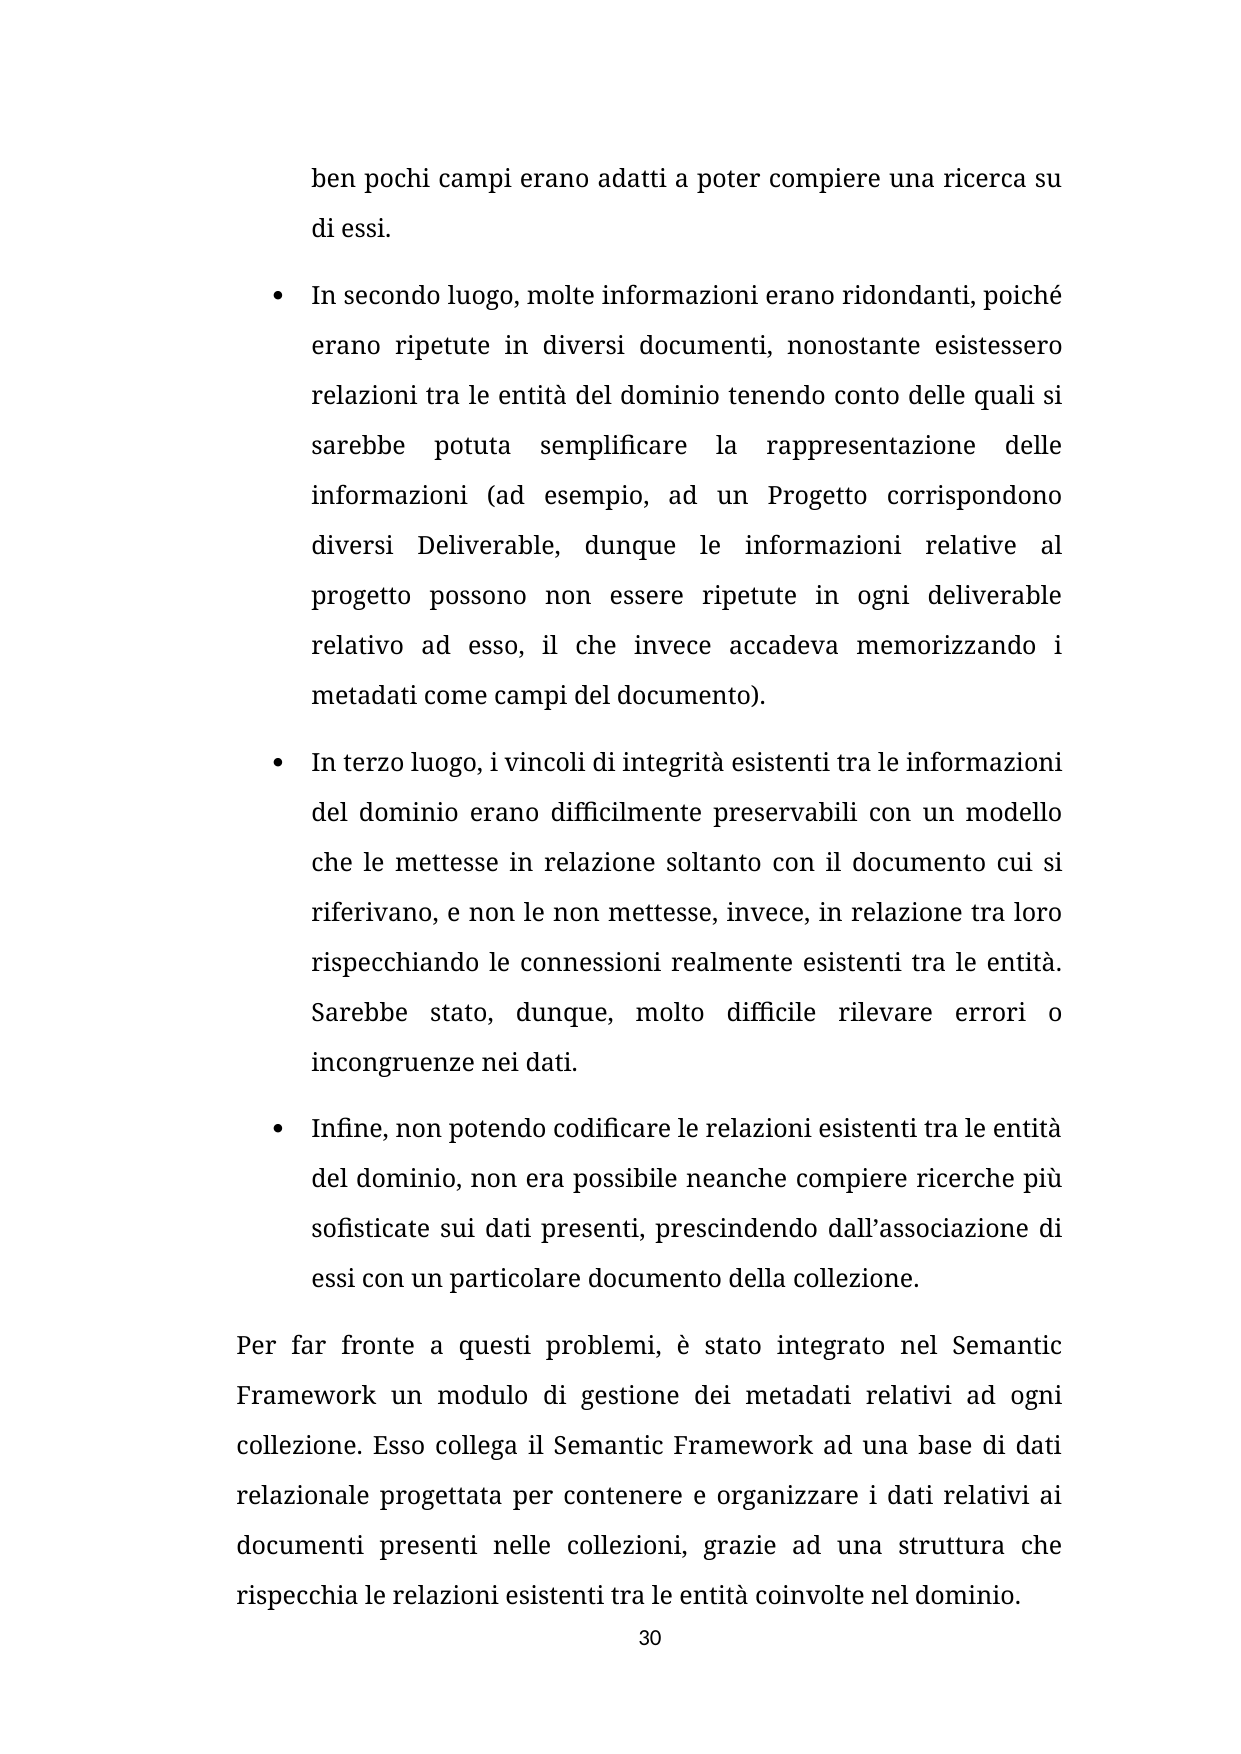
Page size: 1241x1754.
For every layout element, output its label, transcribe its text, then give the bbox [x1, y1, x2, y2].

list In terzo luogo, i vincoli di integrità esistenti tra le informazioni del dominio erano difficilmente preservabili con un modello che le mettesse in relazione soltanto con il documento cui si riferivano, e non le non mettesse, invece, in relazione tra loro rispecchiando le connessioni realmente esistenti tra le entità. Sarebbe stato, dunque, molto difficile rilevare errori o incongruenze nei dati. [274, 731, 1063, 1081]
text Per far fronte a questi problemi, è stato integrato nel Semantic Framework un modulo di gestione dei metadati relativi ad ogni collezione. Esso collega il Semantic Framework ad una base di dati relazionale progettata per contenere e organizzare i dati relativi ai documenti presenti nelle collezioni, grazie ad una struttura che rispecchia le relazioni esistenti tra le entità coinvolte nel dominio. [236, 1314, 1063, 1614]
list ben pochi campi erano adatti a poter compiere una ricerca su di essi. [274, 148, 1063, 248]
list In secondo luogo, molte informazioni erano ridondanti, poiché erano ripetute in diversi documenti, nonostante esistessero relazioni tra le entità del dominio tenendo conto delle quali si sarebbe potuta semplificare la rappresentazione delle informazioni (ad esempio, ad un Progetto corrispondono diversi Deliverable, dunque le informazioni relative al progetto possono non essere ripetute in ogni deliverable relativo ad esso, il che invece accadeva memorizzando i metadati come campi del documento). [274, 264, 1063, 714]
list Infine, non potendo codificare le relazioni esistenti tra le entità del dominio, non era possibile neanche compiere ricerche più sofisticate sui dati presenti, prescindendo dall’associazione di essi con un particolare documento della collezione. [274, 1098, 1063, 1298]
